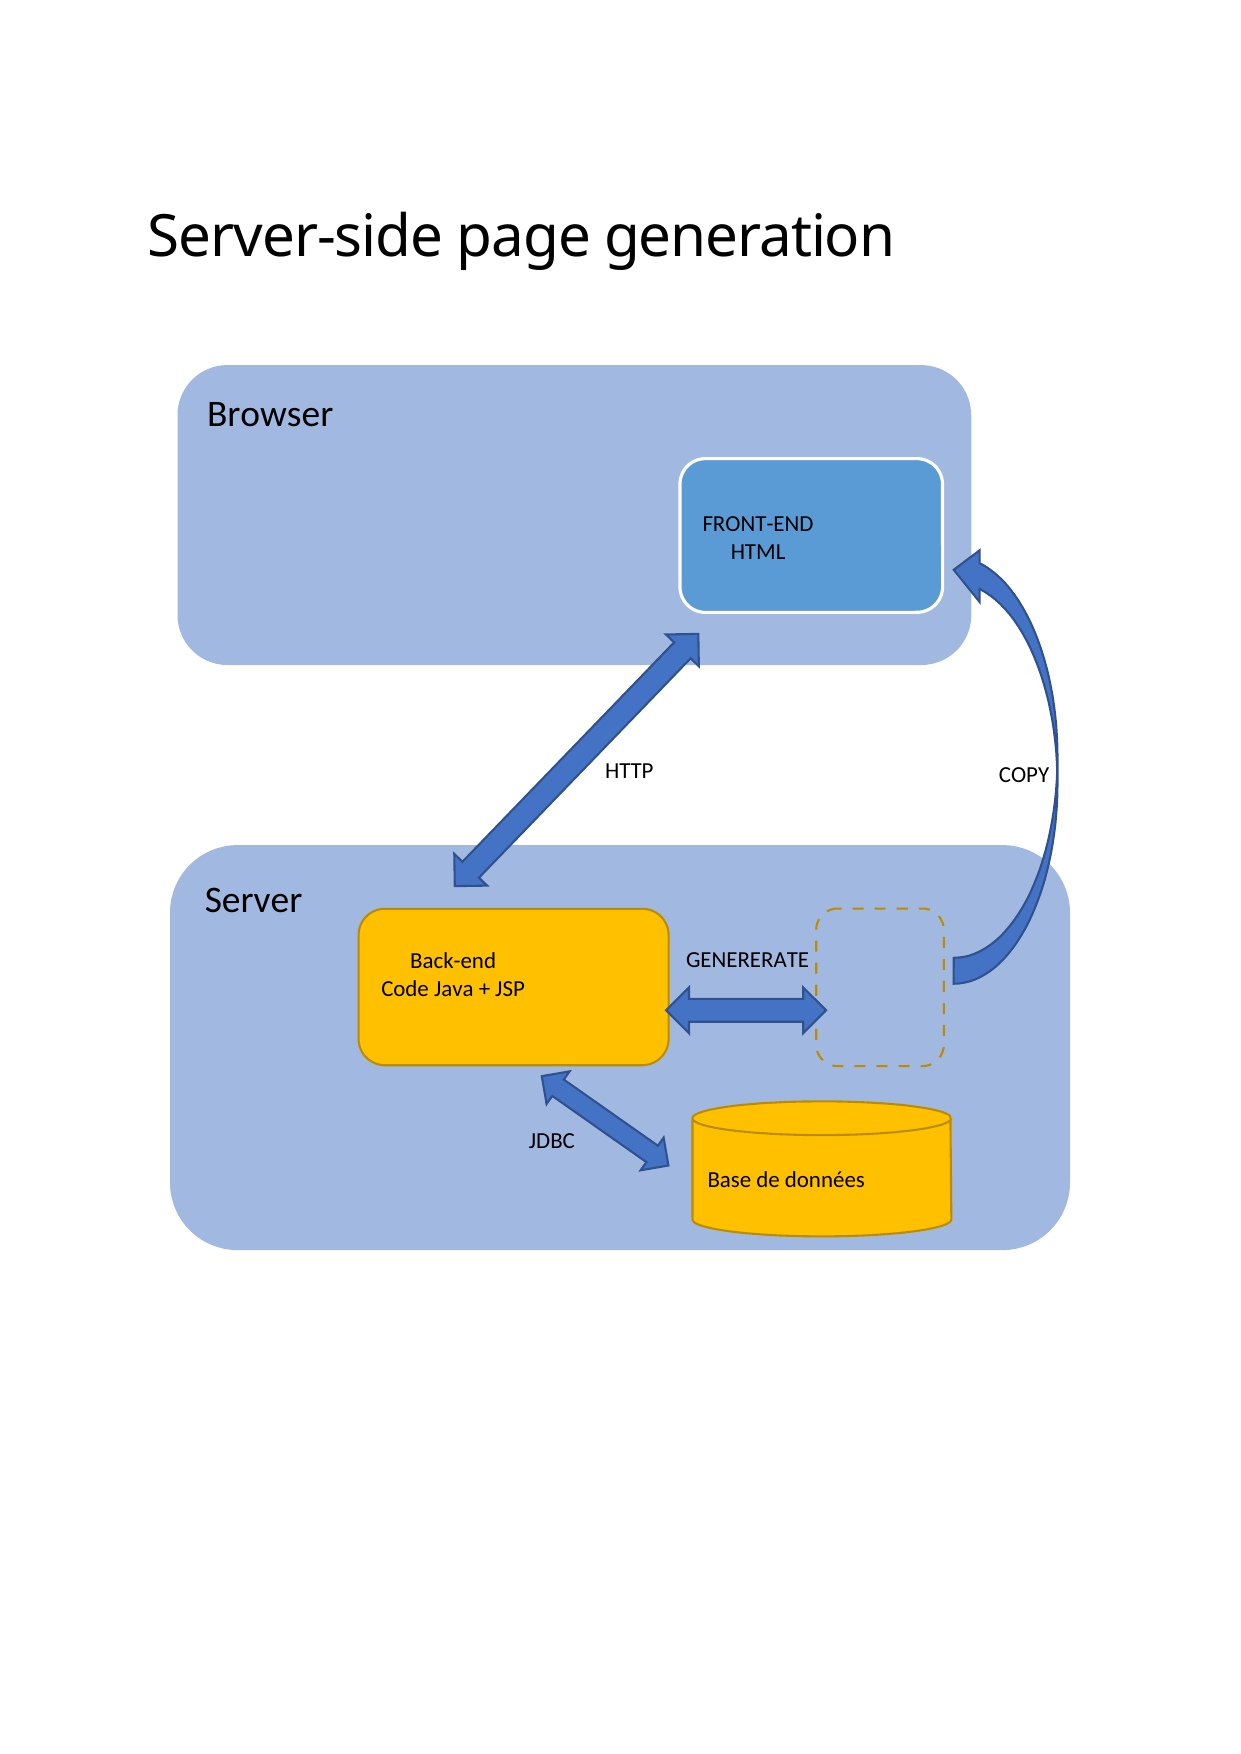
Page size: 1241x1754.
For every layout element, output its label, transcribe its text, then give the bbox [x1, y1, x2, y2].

text JDBC [529, 1126, 600, 1154]
text COPY [999, 760, 1056, 788]
text Server-side page generation [148, 194, 1093, 273]
text GENERERATE [681, 945, 814, 973]
text HTTP [605, 756, 665, 784]
